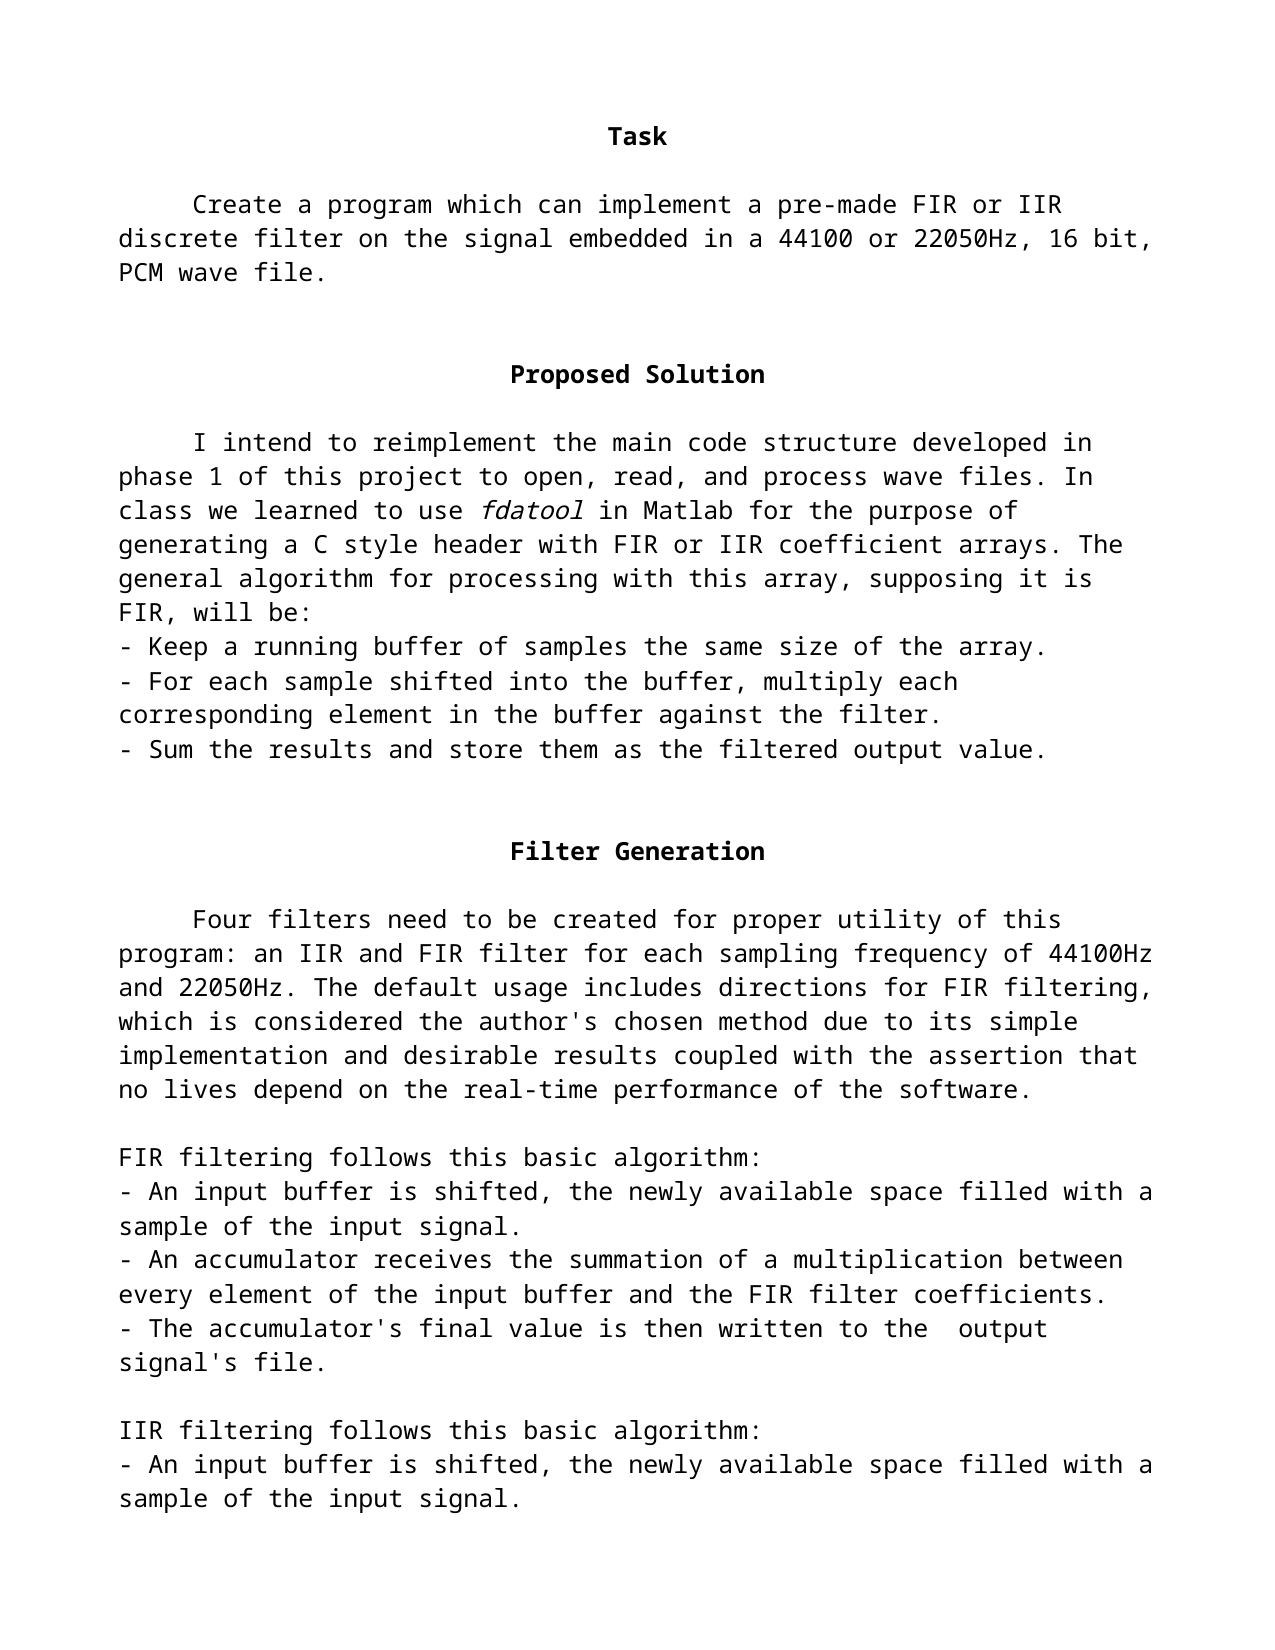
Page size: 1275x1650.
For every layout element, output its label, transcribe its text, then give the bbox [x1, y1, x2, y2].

text IIR filtering follows this basic algorithm: [118, 1412, 1157, 1447]
text FIR filtering follows this basic algorithm: [118, 1140, 1157, 1174]
text Four filters need to be created for proper utility of this program: an IIR and FIR filter for each sampling frequency of 44100Hz and 22050Hz. The default usage includes directions for FIR filtering, which is considered the author's chosen method due to its simple implementation and desirable results coupled with the assertion that no lives depend on the real-time performance of the software. [118, 902, 1157, 1106]
text I intend to reimplement the main code structure developed in phase 1 of this project to open, read, and process wave files. In class we learned to use fdatool in Matlab for the purpose of generating a C style header with FIR or IIR coefficient arrays. The general algorithm for processing with this array, supposing it is FIR, will be: [118, 425, 1157, 629]
text - Sum the results and store them as the filtered output value. [118, 731, 1157, 765]
text - For each sample shifted into the buffer, multiply each corresponding element in the buffer against the filter. [118, 663, 1157, 731]
text Task [118, 118, 1157, 152]
text Create a program which can implement a pre-made FIR or IIR discrete filter on the signal embedded in a 44100 or 22050Hz, 16 bit, PCM wave file. [118, 186, 1157, 288]
text Proposed Solution [118, 357, 1157, 391]
text - An accumulator receives the summation of a multiplication between every element of the input buffer and the FIR filter coefficients. [118, 1242, 1157, 1310]
text Filter Generation [118, 833, 1157, 867]
text - Keep a running buffer of samples the same size of the array. [118, 629, 1157, 663]
text - An input buffer is shifted, the newly available space filled with a sample of the input signal. [118, 1447, 1157, 1515]
text - An input buffer is shifted, the newly available space filled with a sample of the input signal. [118, 1174, 1157, 1242]
text - The accumulator's final value is then written to the output signal's file. [118, 1310, 1157, 1378]
